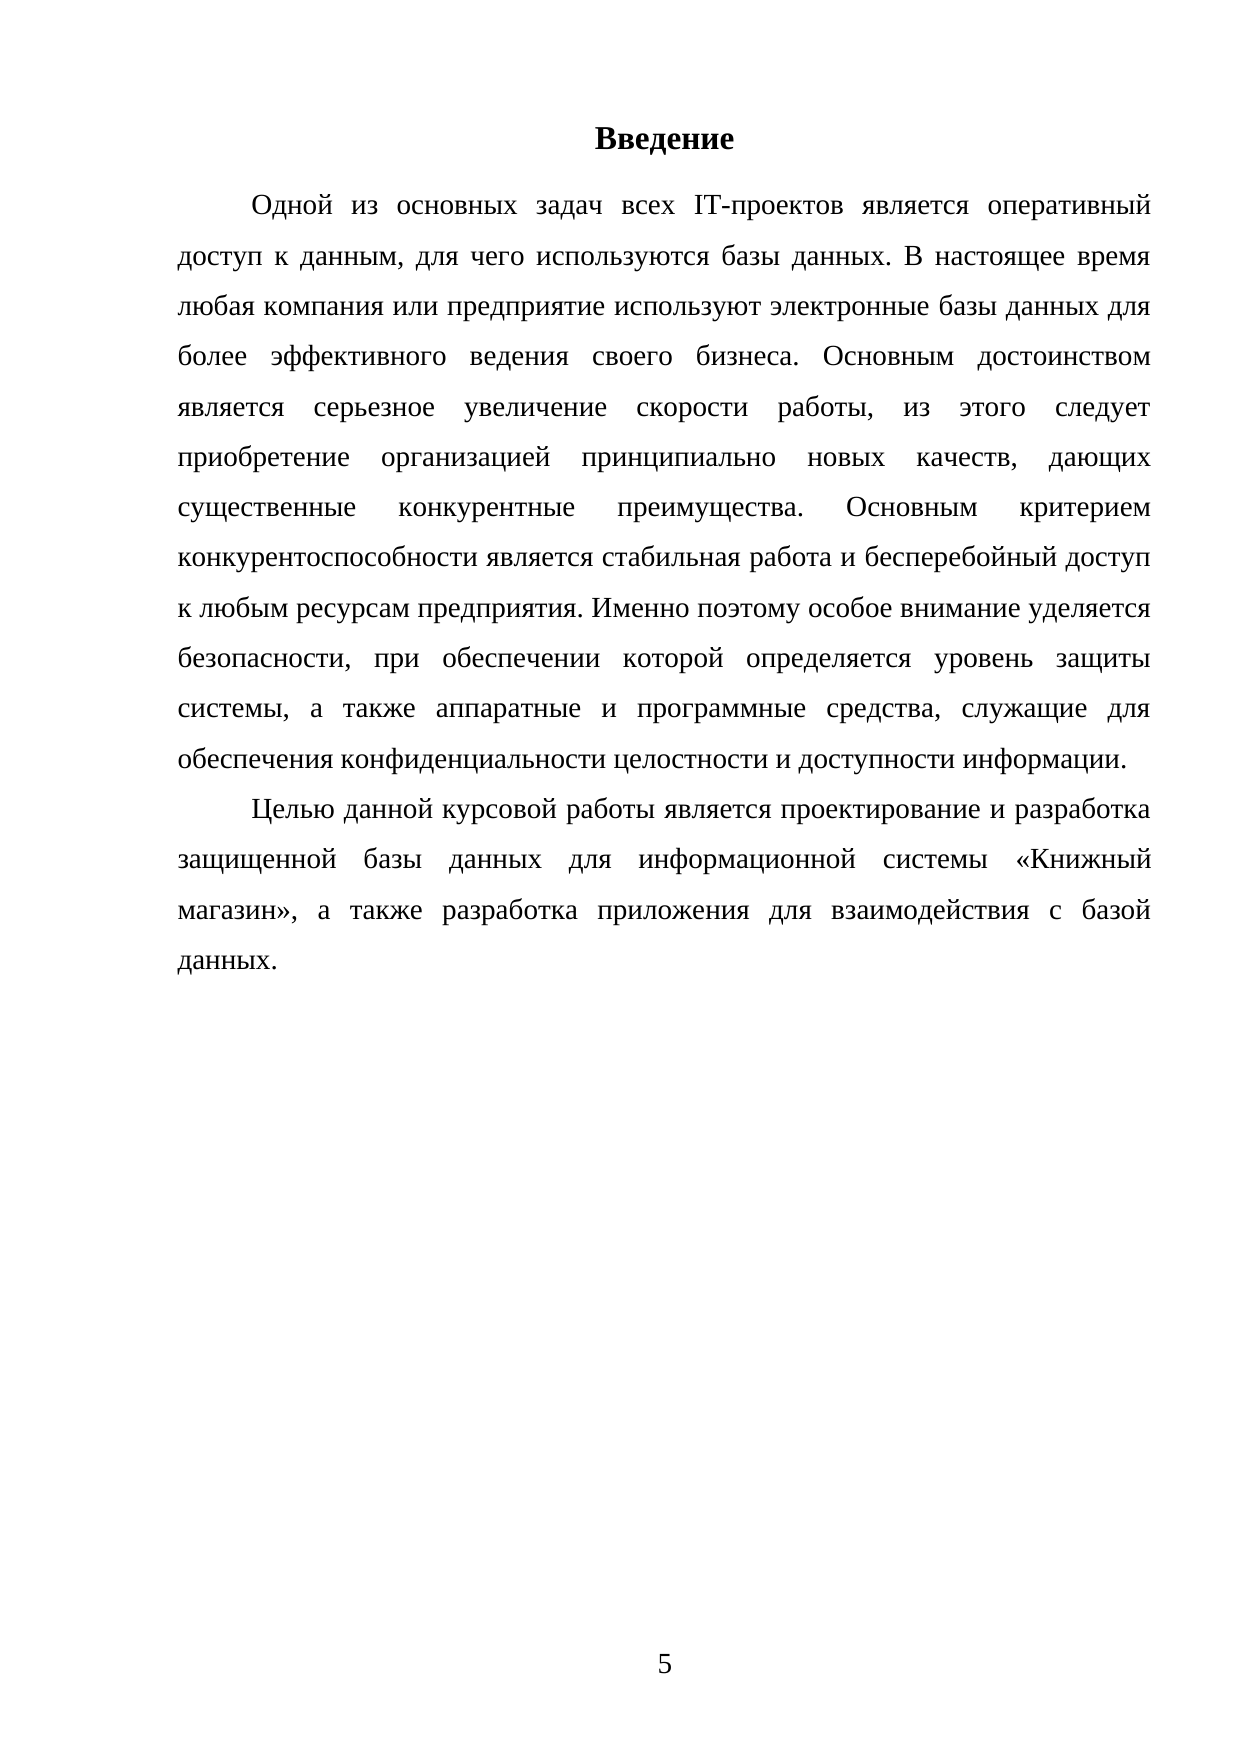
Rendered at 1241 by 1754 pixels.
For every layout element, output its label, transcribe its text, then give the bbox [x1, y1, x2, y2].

text Целью данной курсовой работы является проектирование и разработка защищенной базы данных для информационной системы «Книжный магазин», а также разработка приложения для взаимодействия с базой данных. [177, 791, 1152, 976]
text Одной из основных задач всех IT-проектов является оперативный доступ к данным, для чего используются базы данных. В настоящее время любая компания или предприятие используют электронные базы данных для более эффективного ведения своего бизнеса. Основным достоинством является серьезное увеличение скорости работы, из этого следует приобретение организацией принципиально новых качеств, дающих существенные конкурентные преимущества. Основным критерием конкурентоспособности является стабильная работа и бесперебойный доступ к любым ресурсам предприятия. Именно поэтому особое внимание уделяется безопасности, при обеспечении которой определяется уровень защиты системы, а также аппаратные и программные средства, служащие для обеспечения конфиденциальности целостности и доступности информации. [177, 187, 1152, 774]
subtitle Введение [177, 118, 1152, 156]
